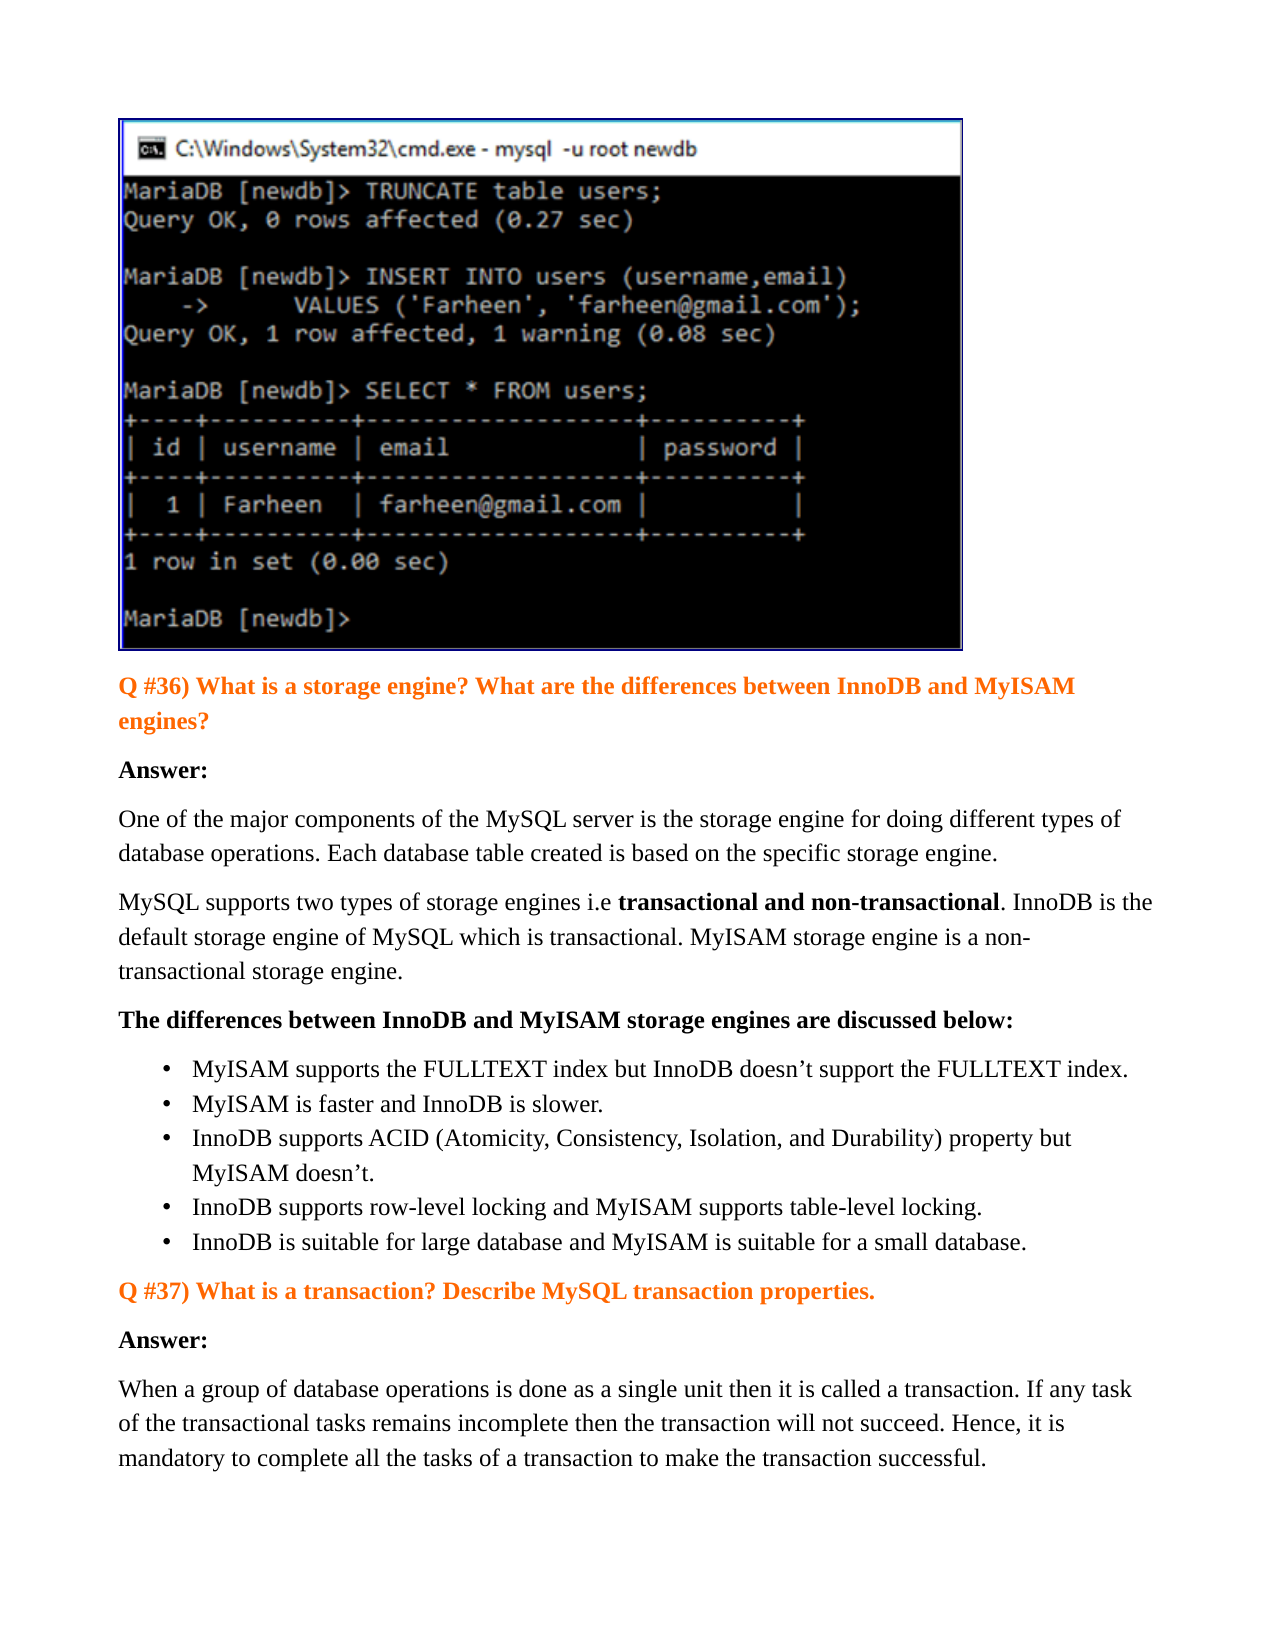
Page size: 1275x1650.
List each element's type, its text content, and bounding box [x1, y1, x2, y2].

text When a group of database operations is done as a single unit then it is called a transaction. If any task of the transactional tasks remains incomplete then the transaction will not succeed. Hence, it is mandatory to complete all the tasks of a transaction to make the transaction successful. [118, 1374, 1157, 1472]
text Q #36) What is a storage engine? What are the differences between InnoDB and MyISAM engines? [118, 671, 1157, 734]
text Answer: [118, 755, 1157, 783]
text Answer: [118, 1325, 1157, 1354]
list InnoDB is suitable for large database and MyISAM is suitable for a small database. [162, 1227, 1157, 1256]
list MyISAM supports the FULLTEXT index but InnoDB doesn’t support the FULLTEXT index. [162, 1054, 1157, 1083]
list InnoDB supports ACID (Atomicity, Consistency, Isolation, and Durability) property but MyISAM doesn’t. [162, 1123, 1157, 1187]
text Q #37) What is a transaction? Describe MySQL transaction properties. [118, 1276, 1157, 1305]
list InnoDB supports row-level locking and MyISAM supports table-level locking. [162, 1192, 1157, 1221]
text One of the major components of the MySQL server is the storage engine for doing different types of database operations. Each database table created is based on the specific storage engine. [118, 804, 1157, 867]
text The differences between InnoDB and MyISAM storage engines are discussed below: [118, 1005, 1157, 1034]
text MySQL supports two types of storage engines i.e transactional and non-transactional. InnoDB is the default storage engine of MySQL which is transactional. MyISAM storage engine is a non-transactional storage engine. [118, 887, 1157, 985]
picture [120, 120, 962, 649]
list MyISAM is faster and InnoDB is slower. [162, 1089, 1157, 1118]
